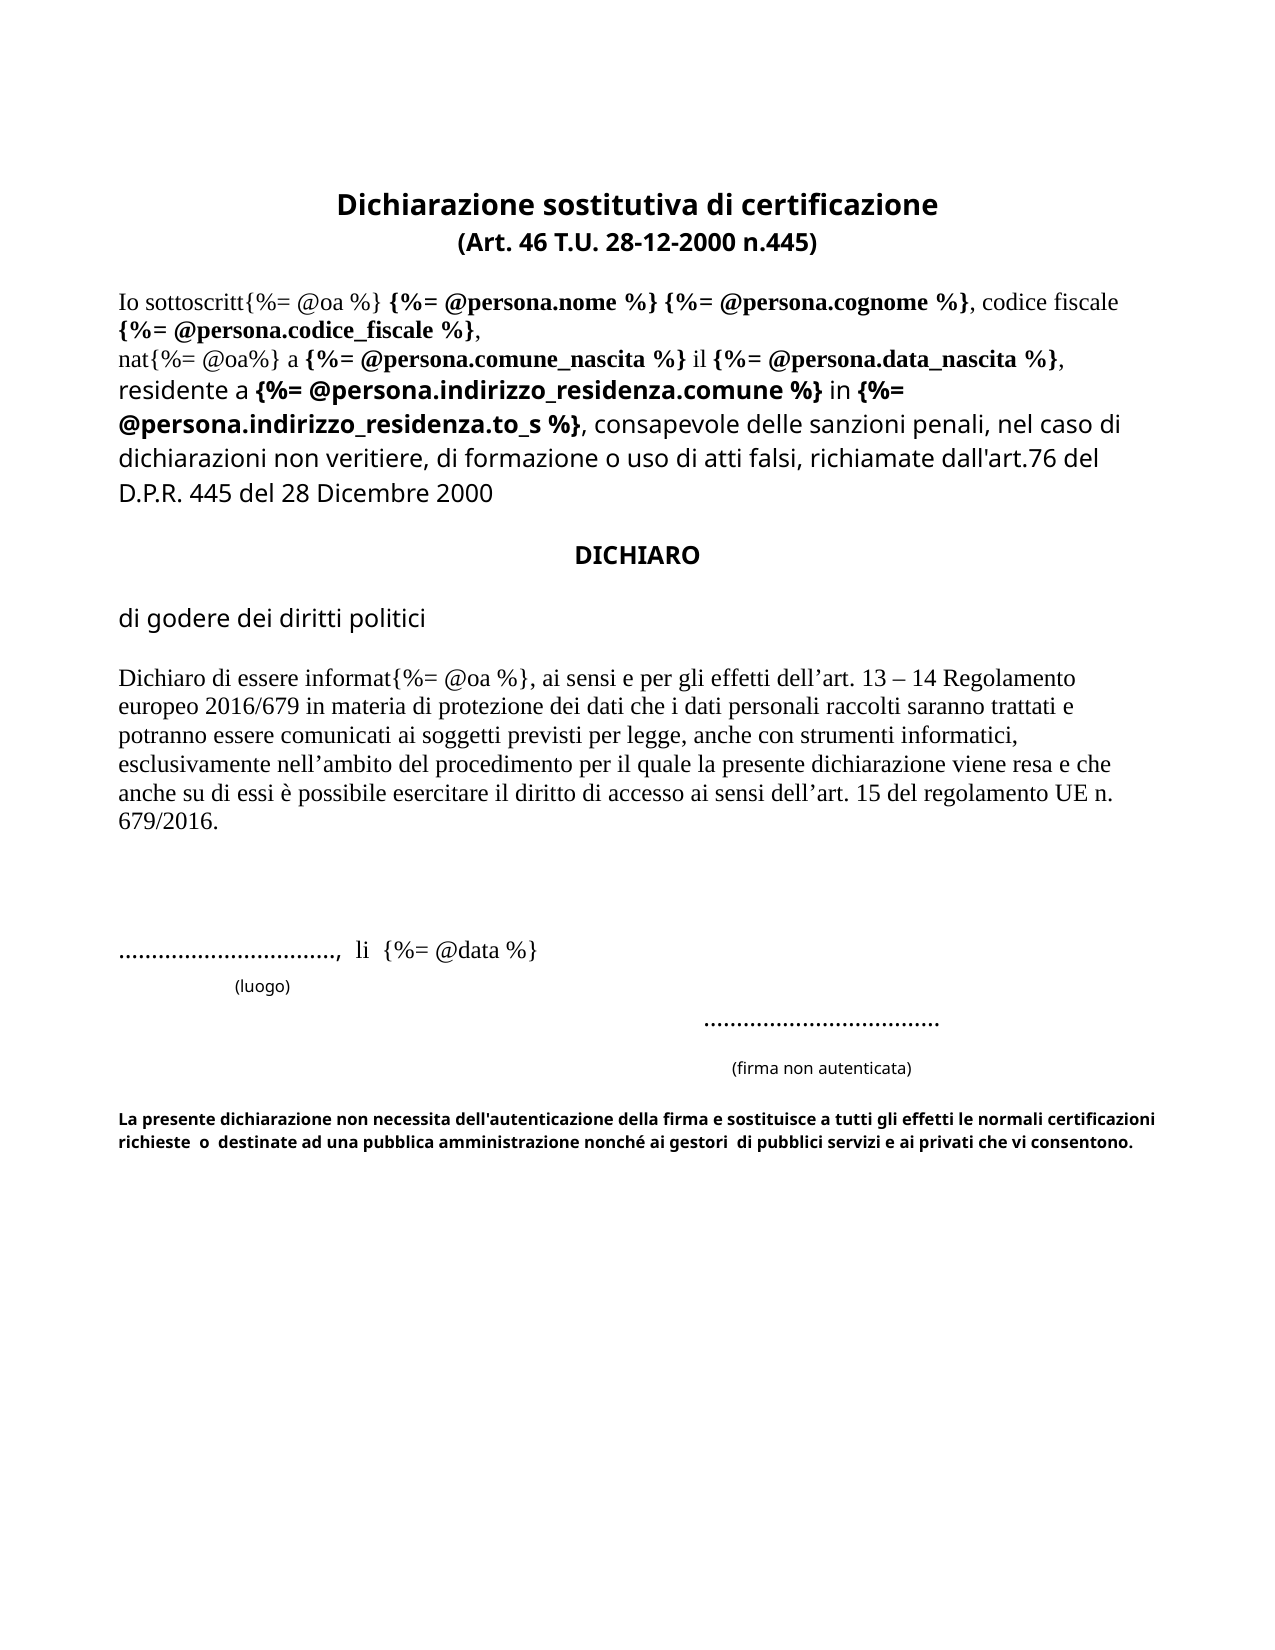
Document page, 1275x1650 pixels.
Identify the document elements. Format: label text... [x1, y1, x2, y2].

text Io sottoscritt{%= @oa %} {%= @persona.nome %} {%= @persona.cognome %}, codice fiscale {%= @persona.codice_fiscale %}, [118, 287, 1157, 344]
text nat{%= @oa%} a {%= @persona.comune_nascita %} il {%= @persona.data_nascita %}, [118, 344, 1157, 373]
text DICHIARO [118, 538, 1157, 572]
text ……………………………… [118, 1000, 1157, 1034]
text ……………………………, li {%= @data %} [118, 932, 1157, 966]
text Dichiarazione sostitutiva di certificazione [118, 184, 1157, 224]
text La presente dichiarazione non necessita dell'autenticazione della firma e sostituisce a tutti gli effetti le normali certificazioni richieste o destinate ad una pubblica amministrazione nonché ai gestori di pubblici servizi e ai privati che vi consentono. [118, 1108, 1157, 1153]
text (Art. 46 T.U. 28-12-2000 n.445) [118, 224, 1157, 258]
text (firma non autenticata) [118, 1057, 1157, 1079]
text di godere dei diritti politici [118, 600, 1157, 634]
text Dichiaro di essere informat{%= @oa %}, ai sensi e per gli effetti dell’art. 13 – 14 Regolamento europeo 2016/679 in materia di protezione dei dati che i dati personali raccolti saranno trattati e potranno essere comunicati ai soggetti previsti per legge, anche con strumenti informatici, esclusivamente nell’ambito del procedimento per il quale la presente dichiarazione viene resa e che anche su di essi è possibile esercitare il diritto di accesso ai sensi dell’art. 15 del regolamento UE n. 679/2016. [118, 663, 1157, 835]
text (luogo) [118, 966, 1157, 1000]
text residente a {%= @persona.indirizzo_residenza.comune %} in {%= @persona.indirizzo_residenza.to_s %}, consapevole delle sanzioni penali, nel caso di dichiarazioni non veritiere, di formazione o uso di atti falsi, richiamate dall'art.76 del D.P.R. 445 del 28 Dicembre 2000 [118, 373, 1157, 509]
